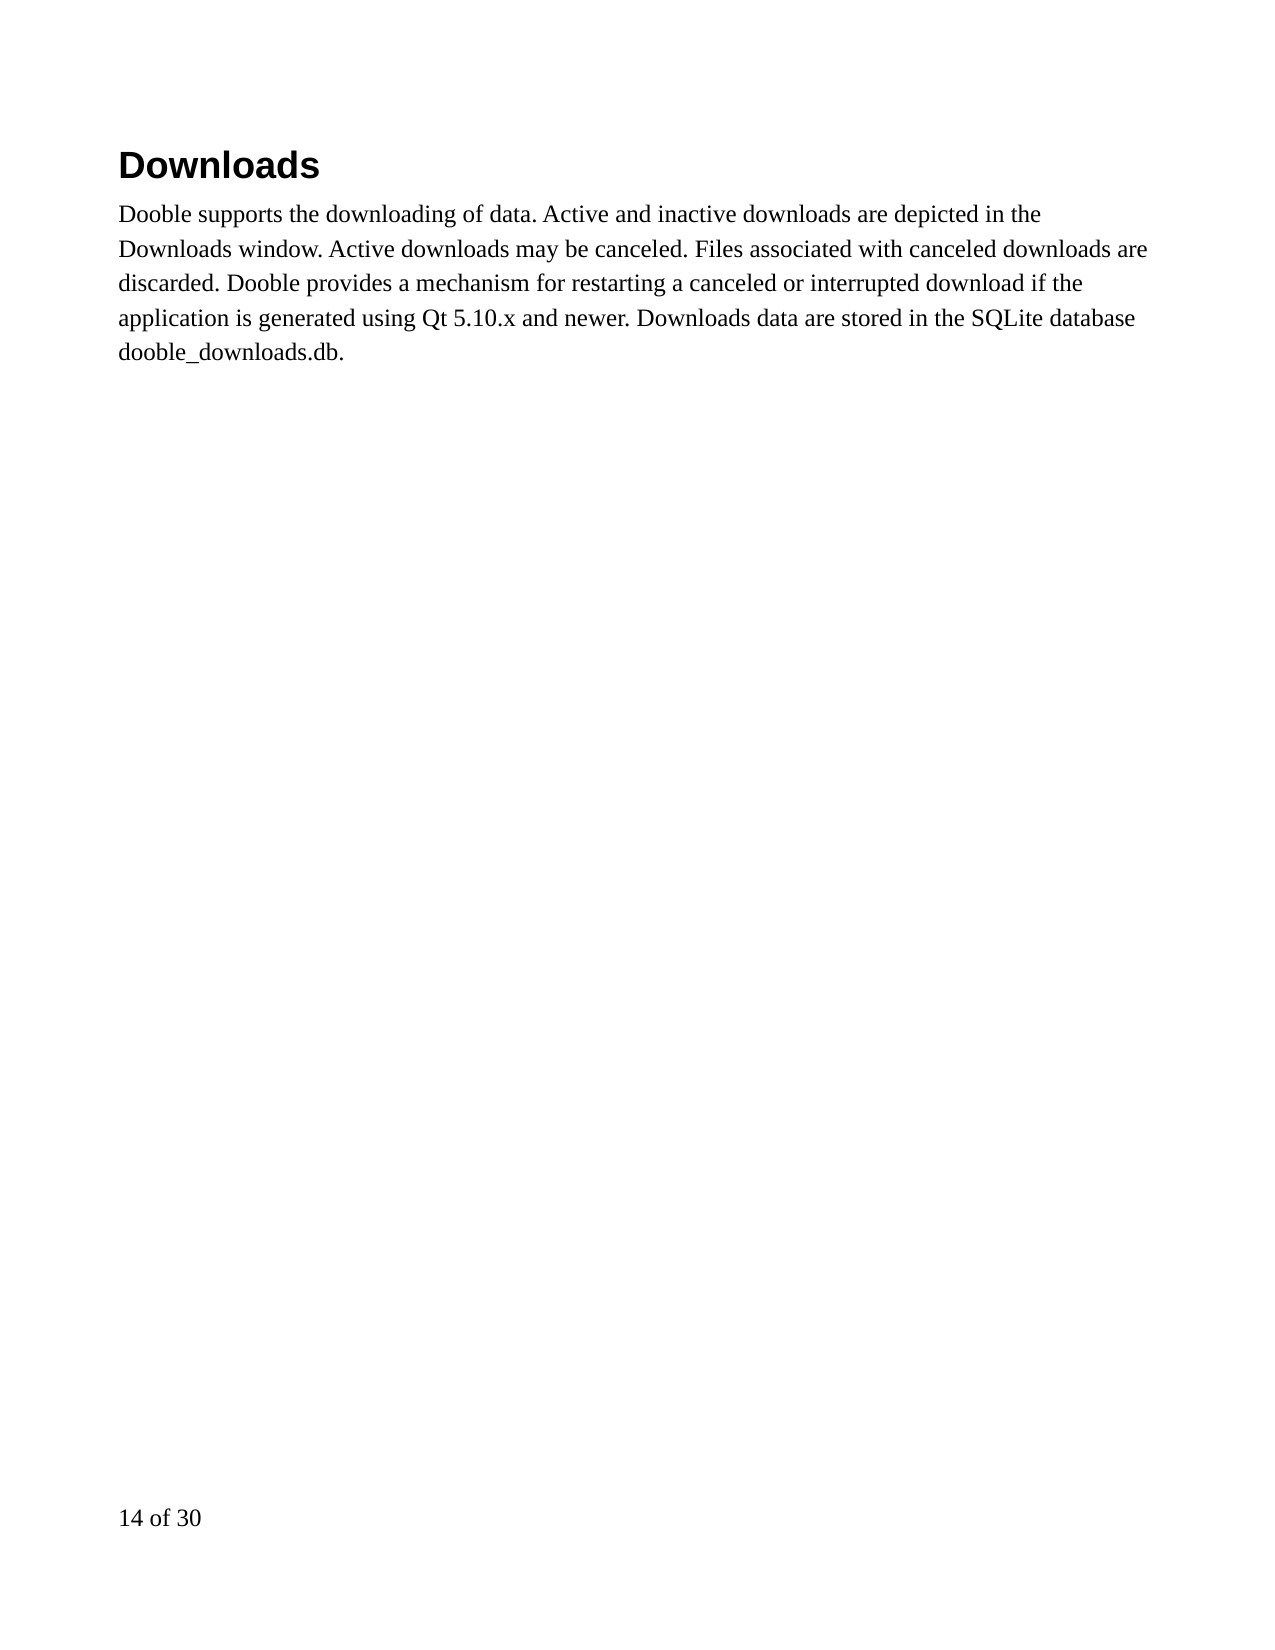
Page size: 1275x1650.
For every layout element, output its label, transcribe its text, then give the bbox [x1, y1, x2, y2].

subtitle Downloads [118, 143, 1157, 187]
text Dooble supports the downloading of data. Active and inactive downloads are depicted in the Downloads window. Active downloads may be canceled. Files associated with canceled downloads are discarded. Dooble provides a mechanism for restarting a canceled or interrupted download if the application is generated using Qt 5.10.x and newer. Downloads data are stored in the SQLite database dooble_downloads.db. [118, 199, 1157, 366]
